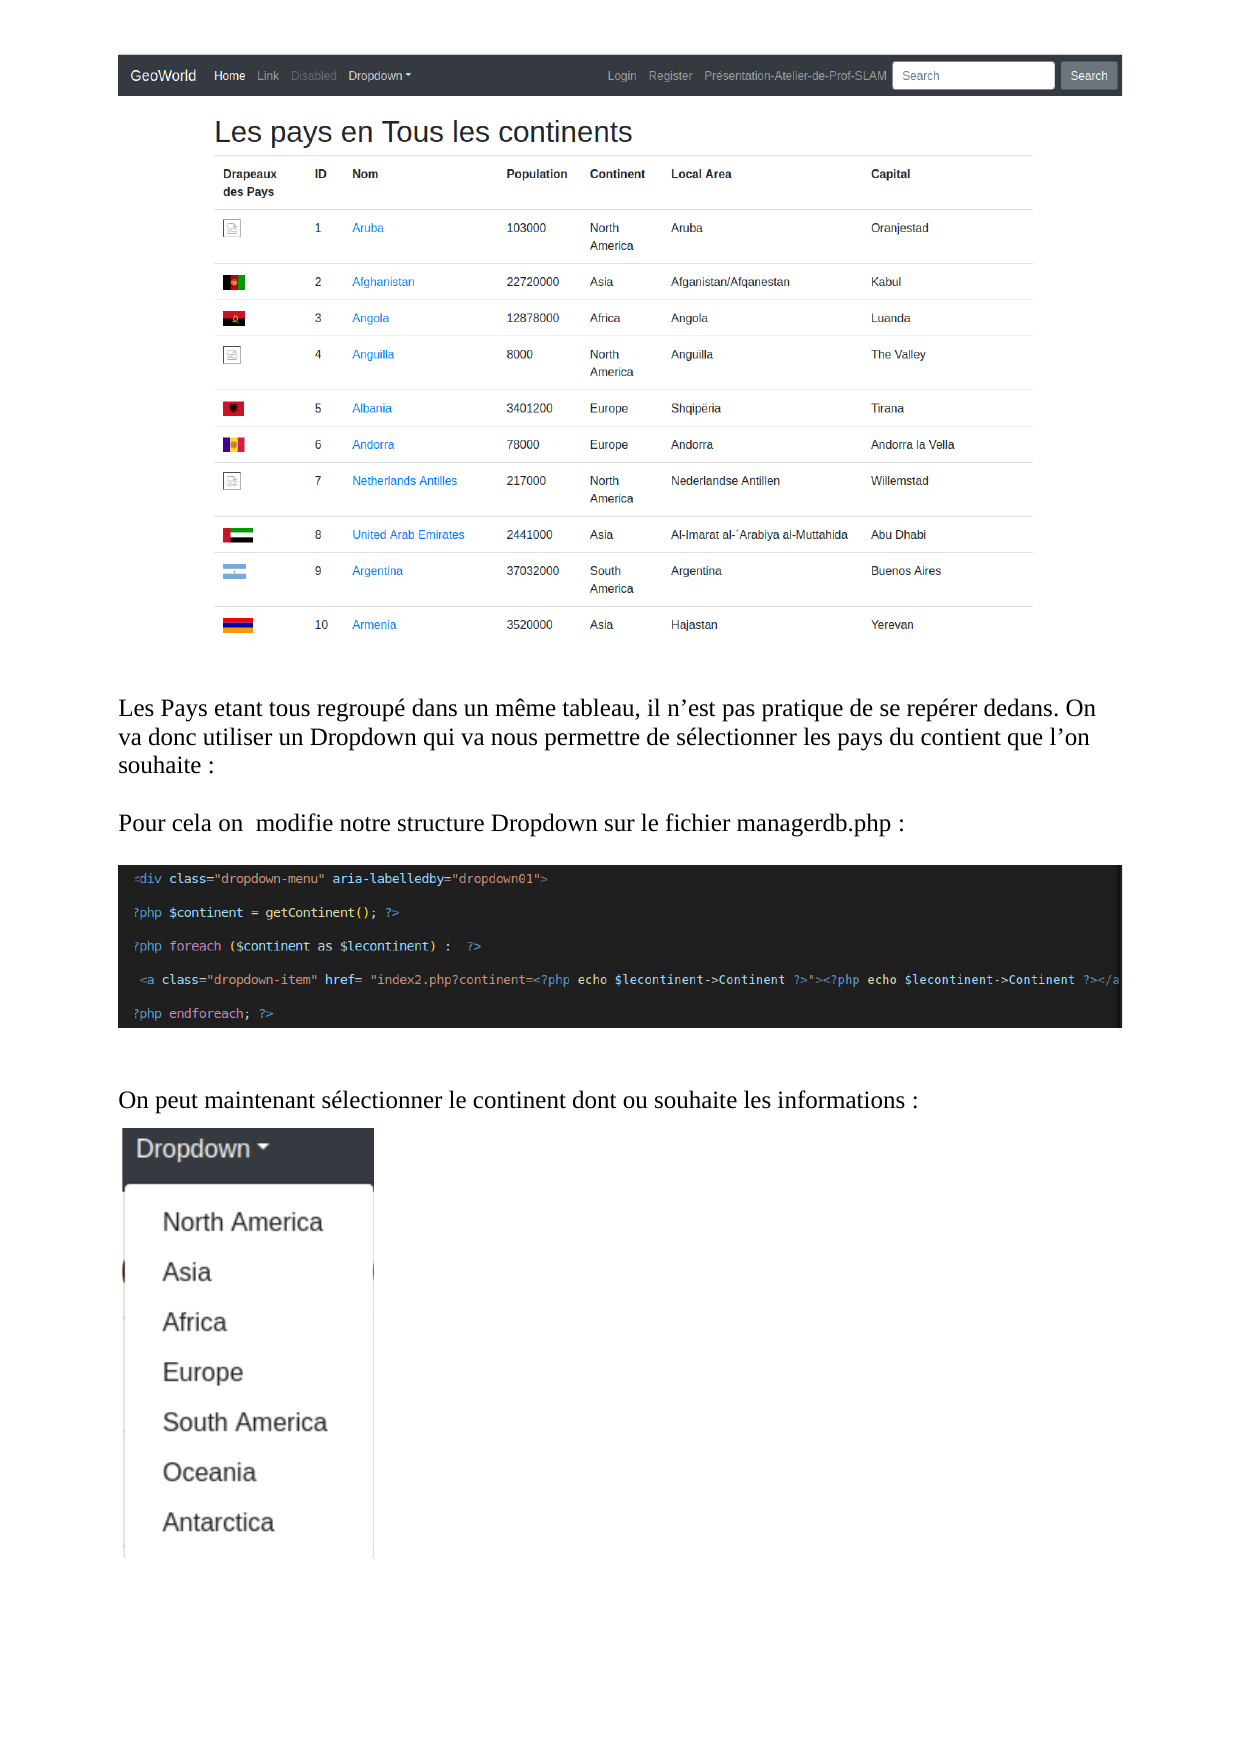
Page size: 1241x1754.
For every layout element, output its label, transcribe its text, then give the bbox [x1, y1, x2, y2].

text Les Pays etant tous regroupé dans un même tableau, il n’est pas pratique de se repérer dedans. On va donc utiliser un Dropdown qui va nous permettre de sélectionner les pays du contient que l’on souhaite : [118, 664, 1122, 779]
text Pour cela on modifie notre structure Dropdown sur le fichier managerdb.php : [118, 808, 1122, 837]
picture [122, 1128, 374, 1558]
picture [118, 51, 1123, 636]
picture [118, 865, 1123, 1028]
text On peut maintenant sélectionner le continent dont ou souhaite les informations : [118, 1085, 1122, 1113]
